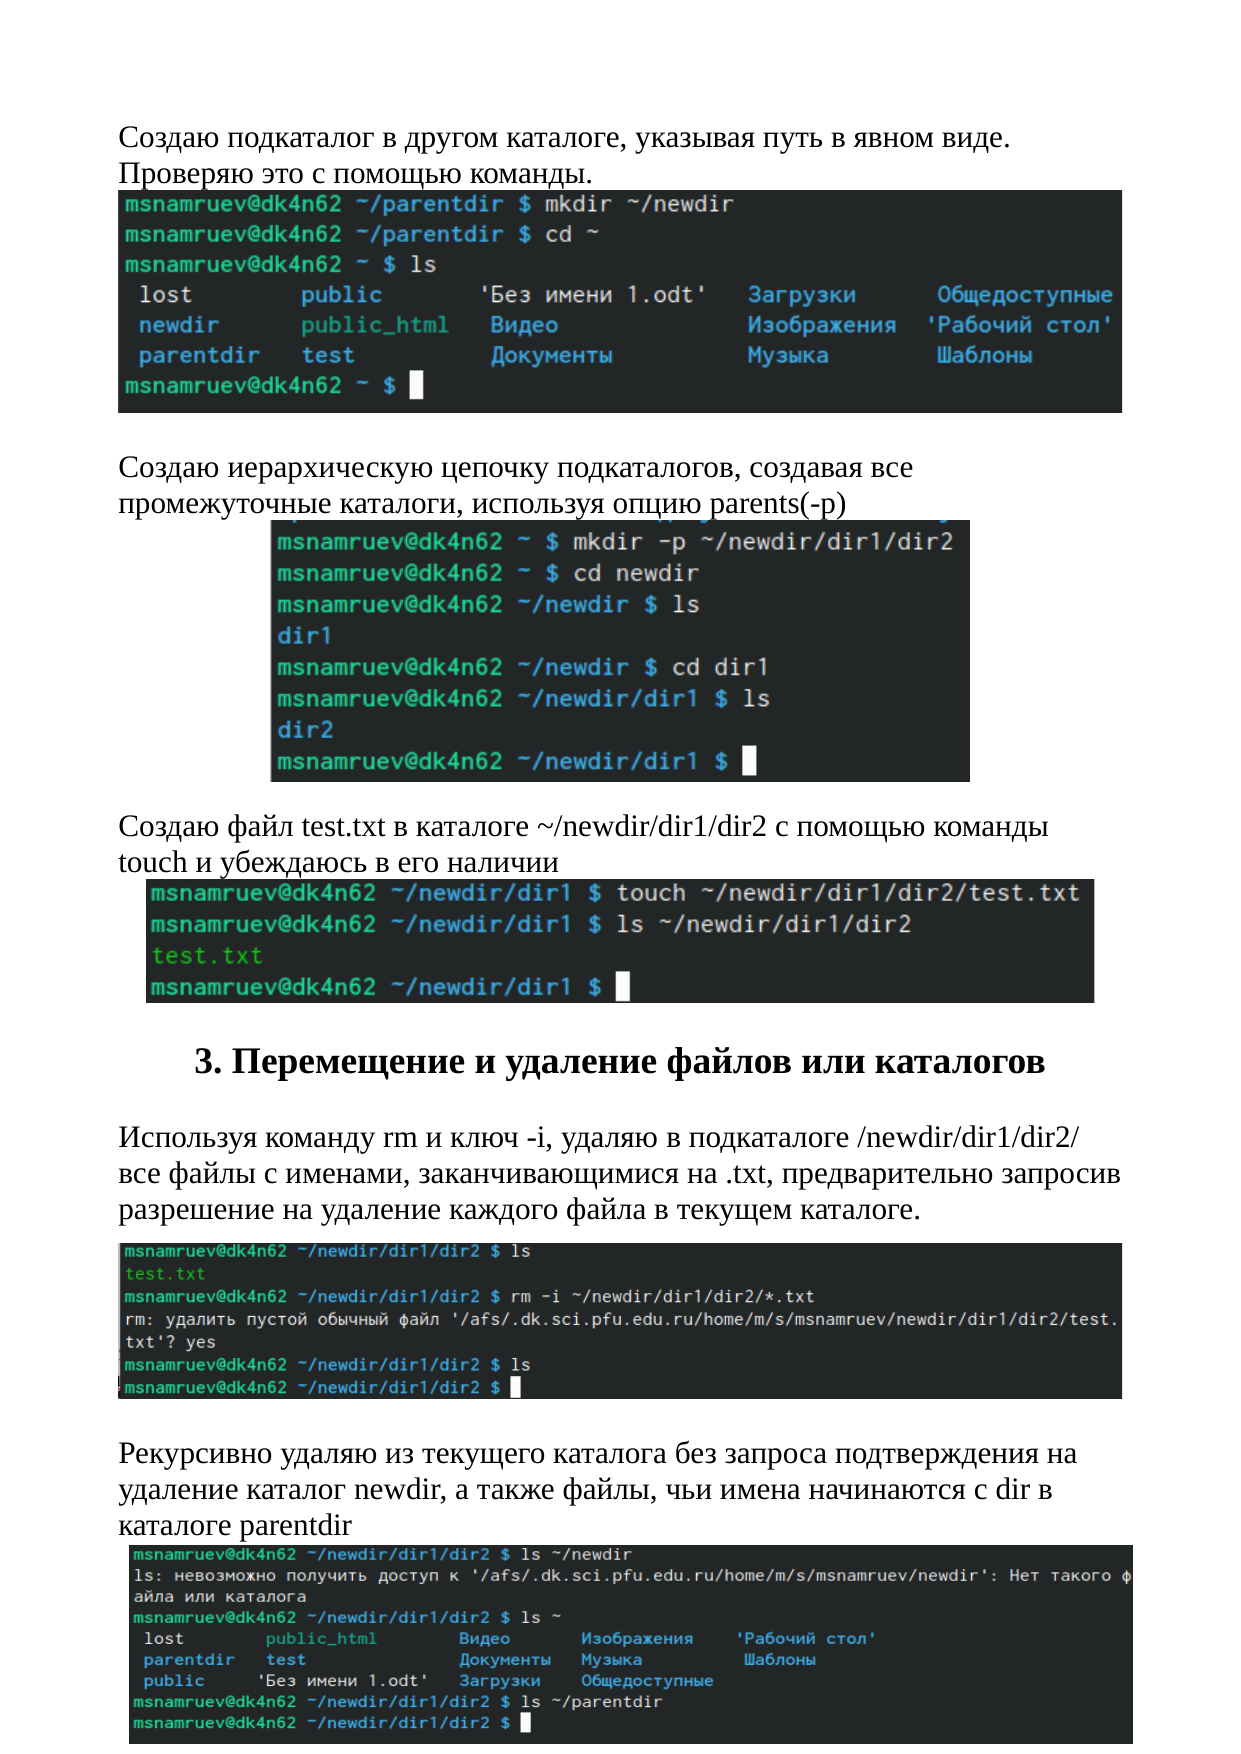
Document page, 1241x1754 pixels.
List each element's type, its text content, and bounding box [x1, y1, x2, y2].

text Создаю иерархическую цепочку подкаталогов, создавая все промежуточные каталоги, используя опцию parents(-p) [118, 448, 1122, 520]
picture [118, 190, 1123, 413]
text 3. Перемещение и удаление файлов или каталогов [118, 1039, 1122, 1082]
text Рекурсивно удаляю из текущего каталога без запроса подтверждения на удаление каталог newdir, а также файлы, чьи имена начинаются с dir в каталоге parentdir [118, 1434, 1122, 1542]
picture [129, 1545, 1133, 1744]
text Создаю подкаталог в другом каталоге, указывая путь в явном виде. Проверяю это с помощью команды. [118, 118, 1122, 190]
text Используя команду rm и ключ -i, удаляю в подкаталоге /newdir/dir1/dir2/ все файлы с именами, заканчивающимися на .txt, предварительно запросив разрешение на удаление каждого файла в текущем каталоге. [118, 1118, 1122, 1226]
picture [270, 520, 970, 782]
picture [118, 1243, 1123, 1399]
text Создаю файл test.txt в каталоге ~/newdir/dir1/dir2 с помощью команды touch и убеждаюсь в его наличии [118, 808, 1122, 879]
picture [146, 879, 1095, 1003]
